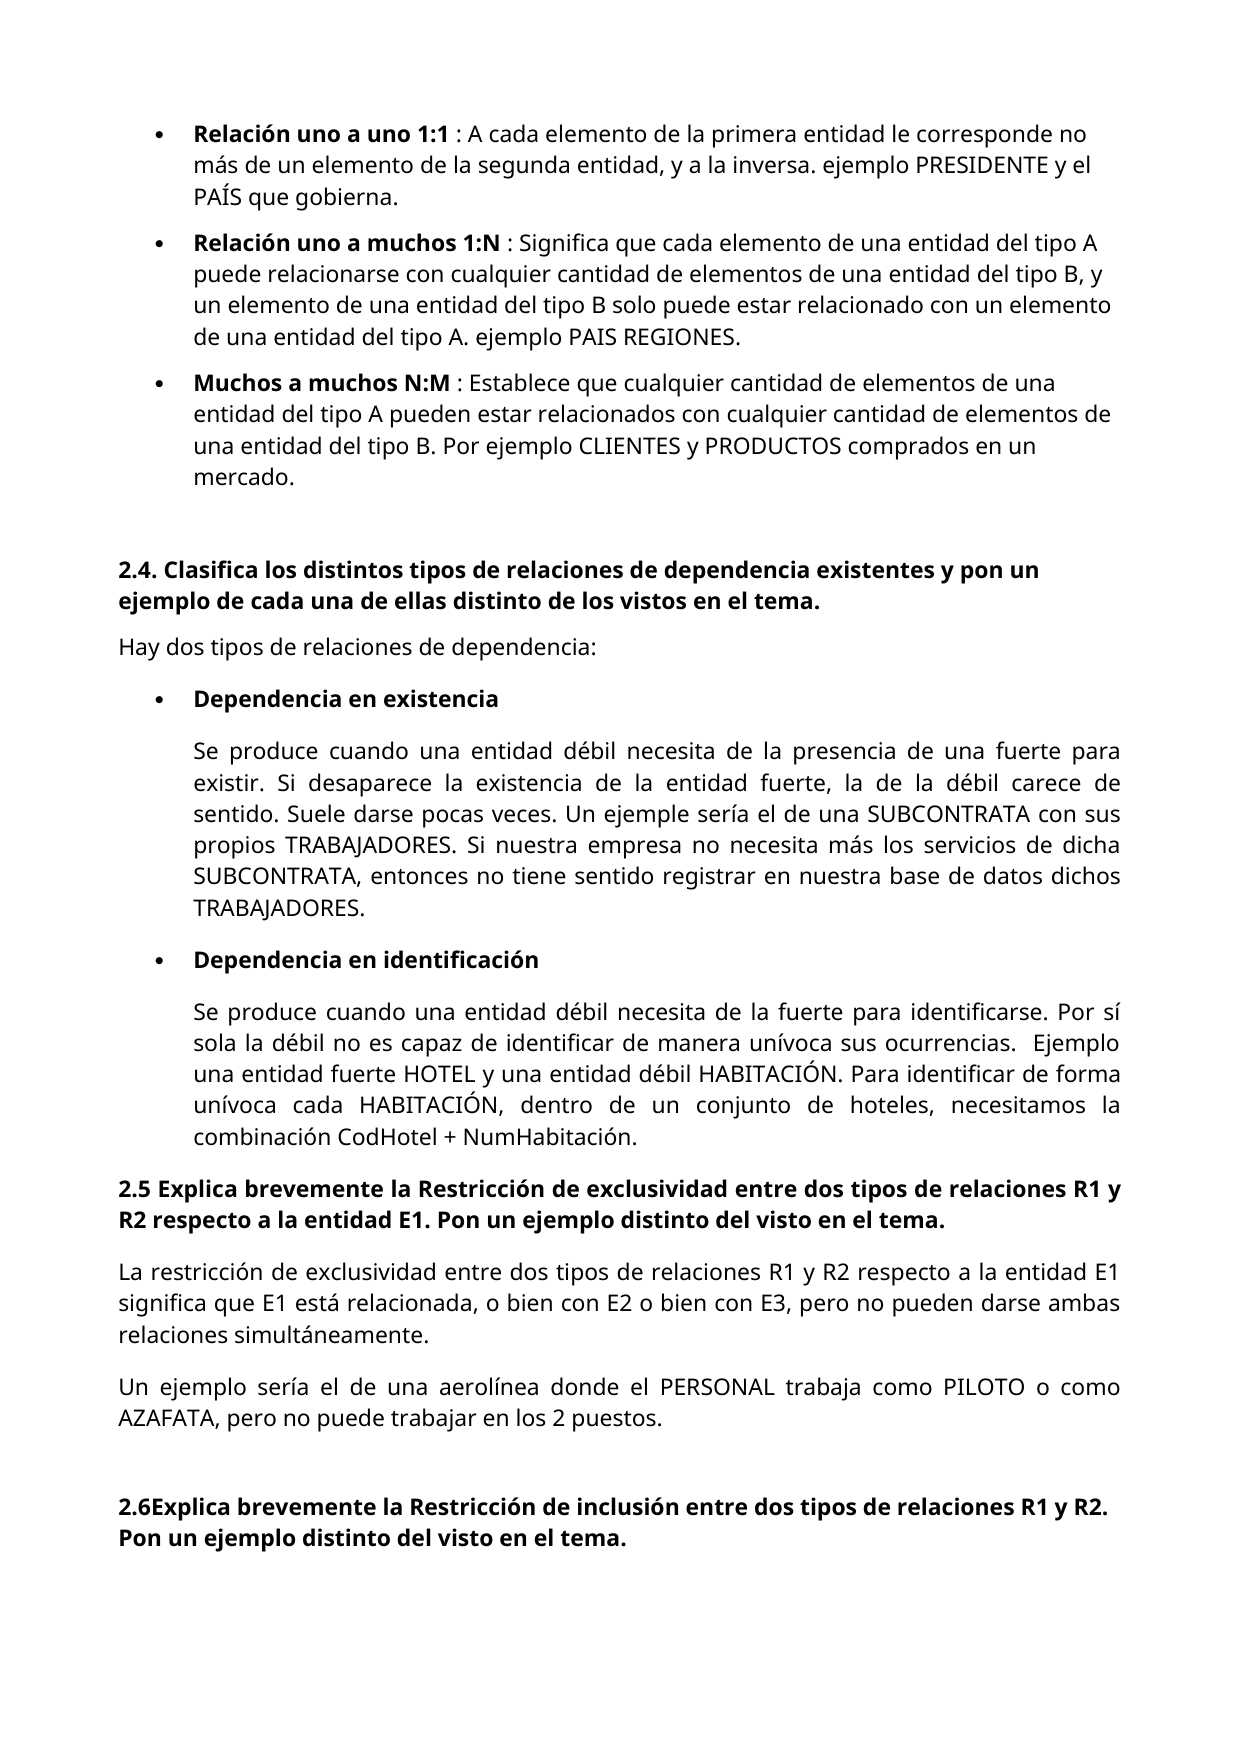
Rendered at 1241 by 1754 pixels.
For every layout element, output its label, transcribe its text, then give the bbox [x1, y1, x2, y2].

text La restricción de exclusividad entre dos tipos de relaciones R1 y R2 respecto a la entidad E1 significa que E1 está relacionada, o bien con E2 o bien con E3, pero no pueden darse ambas relaciones simultáneamente. [118, 1256, 1122, 1350]
text 2.4. Clasifica los distintos tipos de relaciones de dependencia existentes y pon un ejemplo de cada una de ellas distinto de los vistos en el tema. [118, 553, 1122, 616]
text 2.5 Explica brevemente la Restricción de exclusividad entre dos tipos de relaciones R1 y R2 respecto a la entidad E1. Pon un ejemplo distinto del visto en el tema. [118, 1173, 1122, 1235]
list Muchos a muchos N:M : Establece que cualquier cantidad de elementos de una entidad del tipo A pueden estar relacionados con cualquier cantidad de elementos de una entidad del tipo B. Por ejemplo CLIENTES y PRODUCTOS comprados en un mercado. [156, 367, 1122, 492]
list Relación uno a uno 1:1 : A cada elemento de la primera entidad le corresponde no más de un elemento de la segunda entidad, y a la inversa. ejemplo PRESIDENTE y el PAÍS que gobierna. [156, 118, 1122, 212]
text Un ejemplo sería el de una aerolínea donde el PERSONAL trabaja como PILOTO o como AZAFATA, pero no puede trabajar en los 2 puestos. [118, 1371, 1122, 1433]
list Dependencia en identificación [156, 944, 1122, 975]
text Hay dos tipos de relaciones de dependencia: [118, 631, 1122, 662]
list Relación uno a muchos 1:N : Significa que cada elemento de una entidad del tipo A puede relacionarse con cualquier cantidad de elementos de una entidad del tipo B, y un elemento de una entidad del tipo B solo puede estar relacionado con un elemento de una entidad del tipo A. ejemplo PAIS REGIONES. [156, 227, 1122, 352]
list Dependencia en existencia [156, 683, 1122, 714]
text Se produce cuando una entidad débil necesita de la fuerte para identificarse. Por sí sola la débil no es capaz de identificar de manera unívoca sus ocurrencias. Ejemplo una entidad fuerte HOTEL y una entidad débil HABITACIÓN. Para identificar de forma unívoca cada HABITACIÓN, dentro de un conjunto de hoteles, necesitamos la combinación CodHotel + NumHabitación. [193, 996, 1122, 1152]
text Se produce cuando una entidad débil necesita de la presencia de una fuerte para existir. Si desaparece la existencia de la entidad fuerte, la de la débil carece de sentido. Suele darse pocas veces. Un ejemple sería el de una SUBCONTRATA con sus propios TRABAJADORES. Si nuestra empresa no necesita más los servicios de dicha SUBCONTRATA, entonces no tiene sentido registrar en nuestra base de datos dichos TRABAJADORES. [193, 735, 1122, 923]
text 2.6Explica brevemente la Restricción de inclusión entre dos tipos de relaciones R1 y R2. Pon un ejemplo distinto del visto en el tema. [118, 1491, 1122, 1553]
